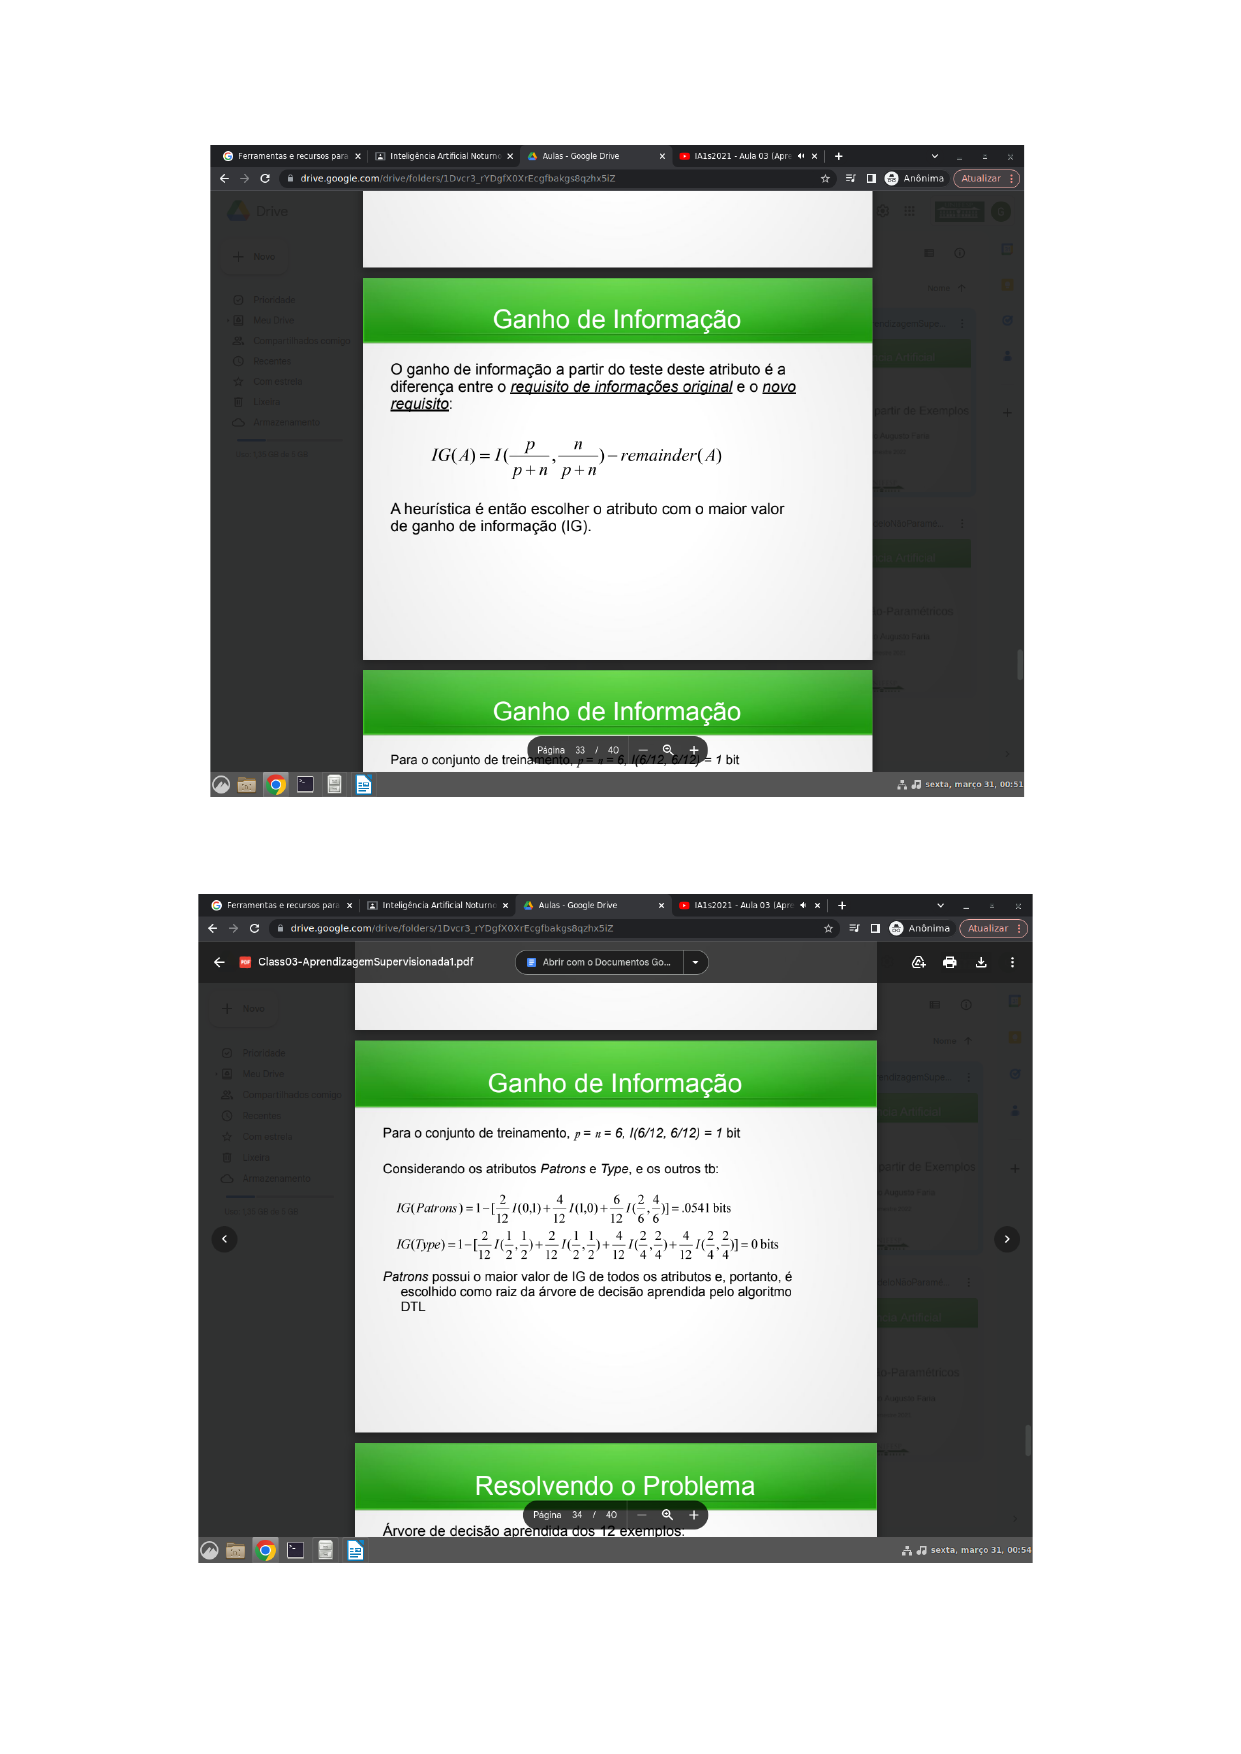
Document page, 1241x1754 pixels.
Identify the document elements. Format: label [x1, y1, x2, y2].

picture [210, 145, 1025, 797]
picture [198, 894, 1033, 1563]
